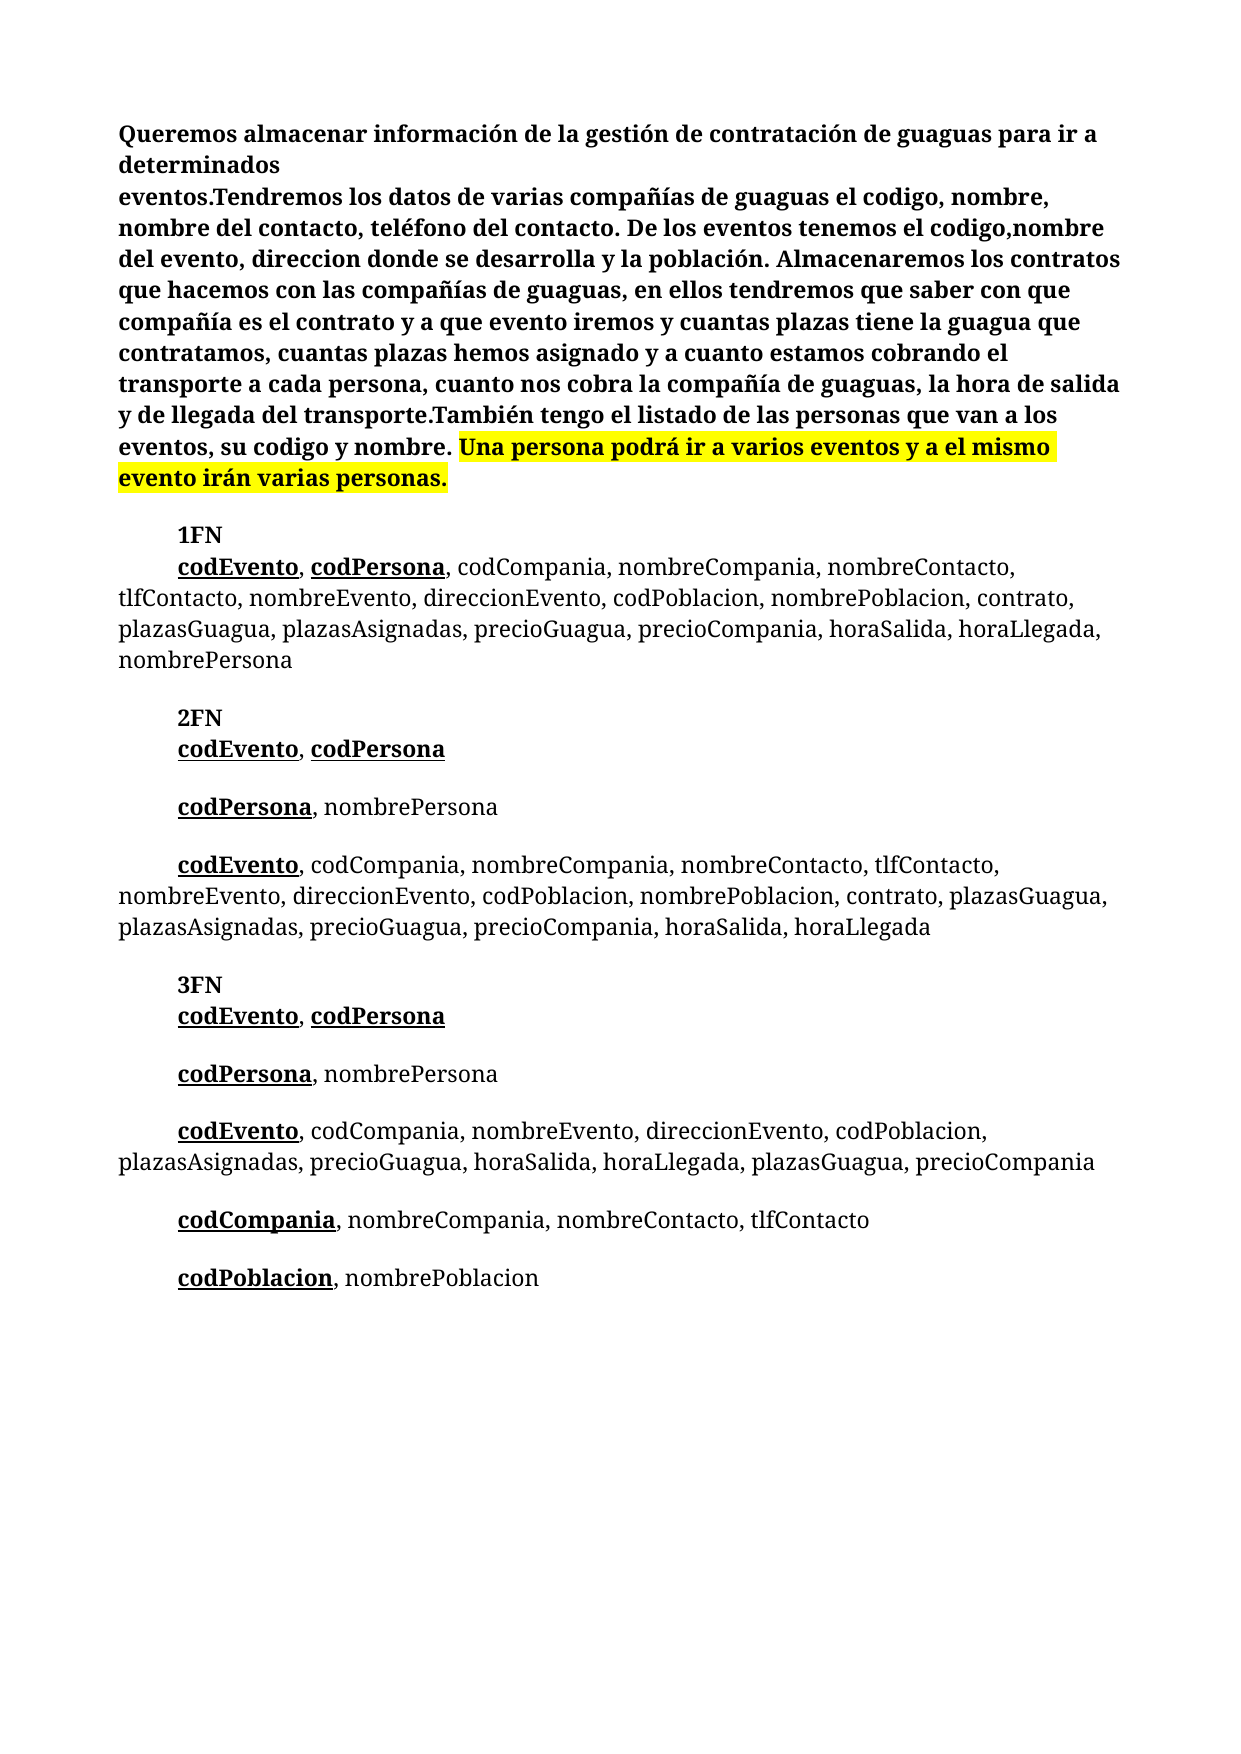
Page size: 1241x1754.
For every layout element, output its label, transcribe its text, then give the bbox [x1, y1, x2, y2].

text codEvento, codCompania, nombreCompania, nombreContacto, tlfContacto, nombreEvento, direccionEvento, codPoblacion, nombrePoblacion, contrato, plazasGuagua, plazasAsignadas, precioGuagua, precioCompania, horaSalida, horaLlegada [118, 848, 1122, 942]
text codEvento, codPersona [118, 733, 1122, 764]
text codPersona, nombrePersona [118, 1057, 1122, 1089]
text 2FN [118, 702, 1122, 733]
text Queremos almacenar información de la gestión de contratación de guaguas para ir a determinados [118, 118, 1122, 181]
text 1FN [118, 519, 1122, 551]
text codEvento, codPersona [118, 1000, 1122, 1031]
text codEvento, codPersona, codCompania, nombreCompania, nombreContacto, tlfContacto, nombreEvento, direccionEvento, codPoblacion, nombrePoblacion, contrato, plazasGuagua, plazasAsignadas, precioGuagua, precioCompania, horaSalida, horaLlegada, nombrePersona [118, 551, 1122, 676]
text codCompania, nombreCompania, nombreContacto, tlfContacto [118, 1204, 1122, 1235]
text eventos.Tendremos los datos de varias compañías de guaguas el codigo, nombre, nombre del contacto, teléfono del contacto. De los eventos tenemos el codigo,nombre del evento, direccion donde se desarrolla y la población. Almacenaremos los contratos que hacemos con las compañías de guaguas, en ellos tendremos que saber con que compañía es el contrato y a que evento iremos y cuantas plazas tiene la guagua que contratamos, cuantas plazas hemos asignado y a cuanto estamos cobrando el transporte a cada persona, cuanto nos cobra la compañía de guaguas, la hora de salida y de llegada del transporte.También tengo el listado de las personas que van a los eventos, su codigo y nombre. Una persona podrá ir a varios eventos y a el mismo evento irán varias personas. [118, 181, 1122, 493]
text codPoblacion, nombrePoblacion [118, 1262, 1122, 1293]
text 3FN [118, 969, 1122, 1000]
text codEvento, codCompania, nombreEvento, direccionEvento, codPoblacion, plazasAsignadas, precioGuagua, horaSalida, horaLlegada, plazasGuagua, precioCompania [118, 1115, 1122, 1178]
text codPersona, nombrePersona [118, 791, 1122, 822]
